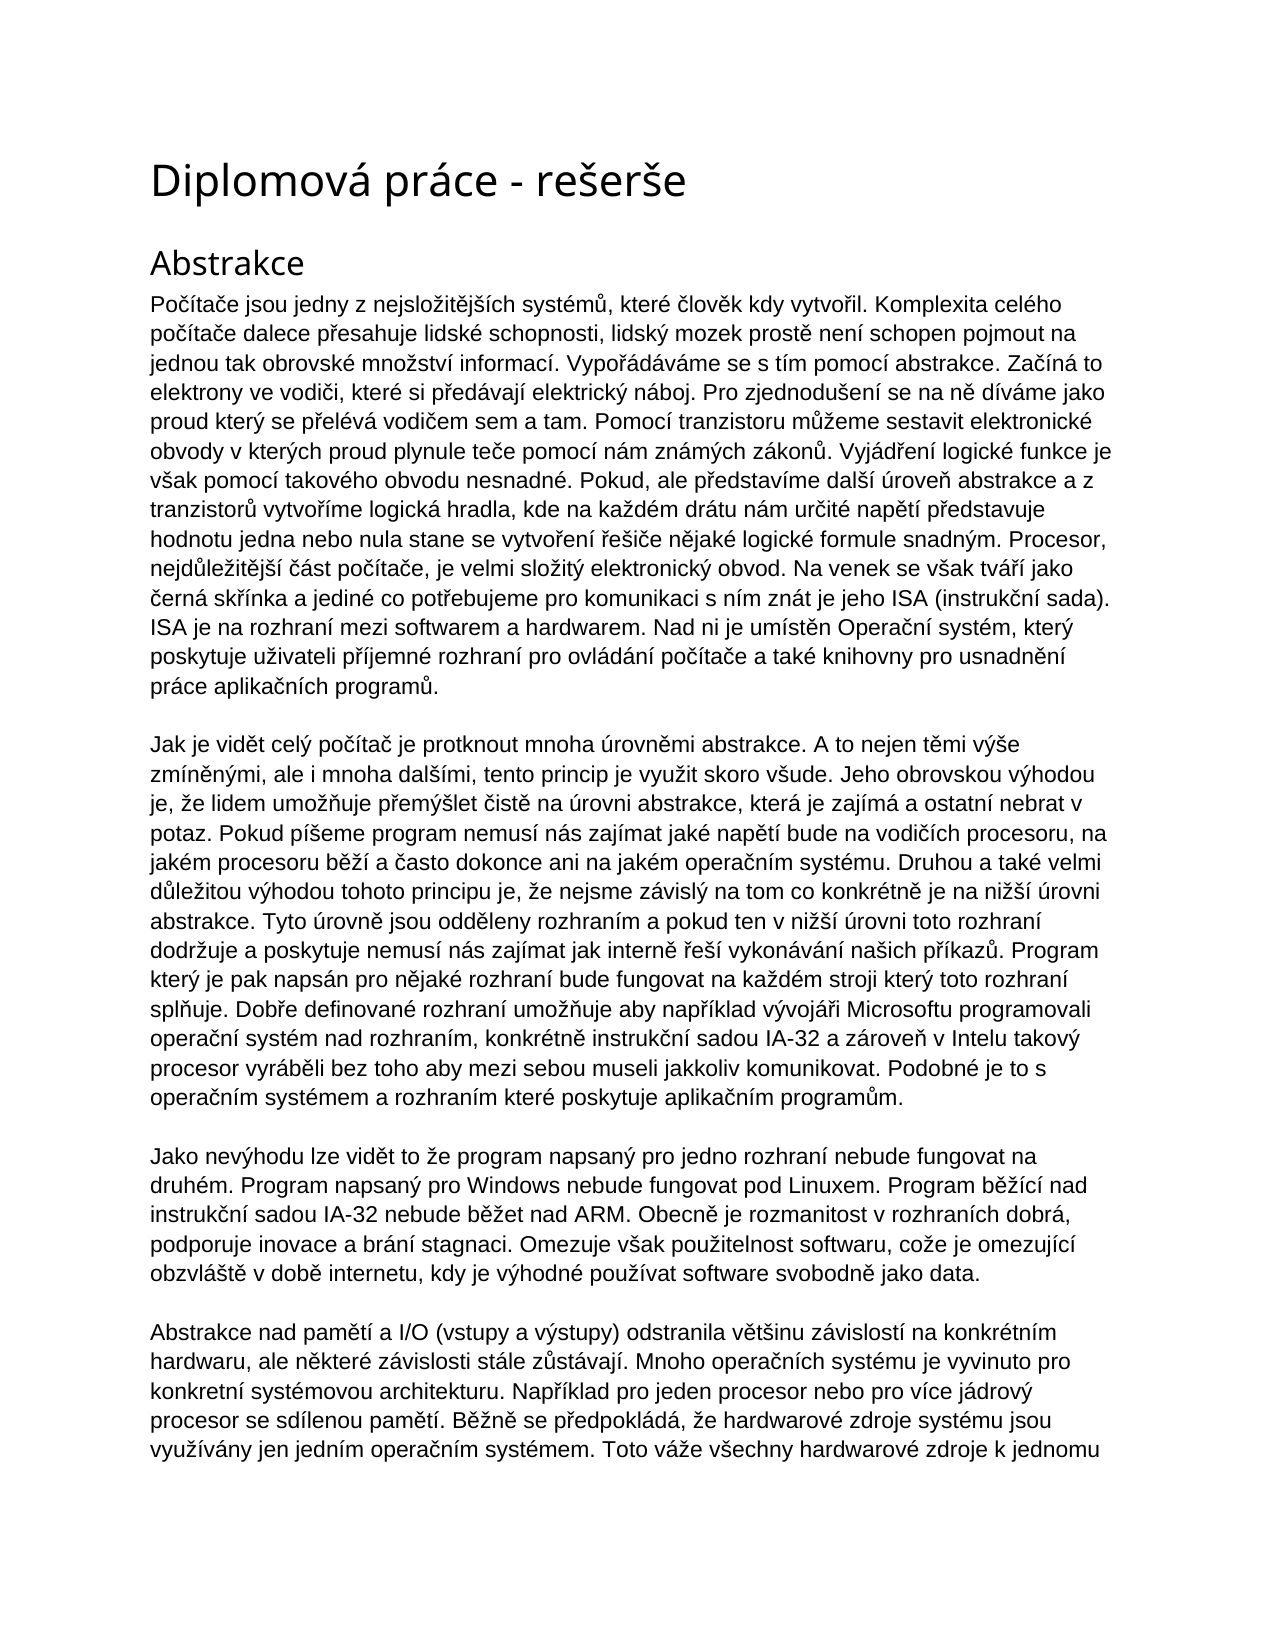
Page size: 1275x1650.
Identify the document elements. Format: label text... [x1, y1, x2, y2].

title Diplomová práce - rešerše [150, 150, 1125, 209]
text Jak je vidět celý počítač je protknout mnoha úrovněmi abstrakce. A to nejen těmi výše zmíněnými, ale i mnoha dalšími, tento princip je využit skoro všude. Jeho obrovskou výhodou je, že lidem umožňuje přemýšlet čistě na úrovni abstrakce, která je zajímá a ostatní nebrat v potaz. Pokud píšeme program nemusí nás zajímat jaké napětí bude na vodičích procesoru, na jakém procesoru běží a často dokonce ani na jakém operačním systému. Druhou a také velmi důležitou výhodou tohoto principu je, že nejsme závislý na tom co konkrétně je na nižší úrovni abstrakce. Tyto úrovně jsou odděleny rozhraním a pokud ten v nižší úrovni toto rozhraní dodržuje a poskytuje nemusí nás zajímat jak interně řeší vykonávání našich příkazů. Program který je pak napsán pro nějaké rozhraní bude fungovat na každém stroji který toto rozhraní splňuje. Dobře definované rozhraní umožňuje aby například vývojáři Microsoftu programovali operační systém nad rozhraním, konkrétně instrukční sadou IA-32 a zároveň v Intelu takový procesor vyráběli bez toho aby mezi sebou museli jakkoliv komunikovat. Podobné je to s operačním systémem a rozhraním které poskytuje aplikačním programům. [150, 732, 1125, 1110]
subtitle Abstrakce [150, 239, 1125, 285]
text Abstrakce nad pamětí a I/O (vstupy a výstupy) odstranila většinu závislostí na konkrétním hardwaru, ale některé závislosti stále zůstávají. Mnoho operačních systému je vyvinuto pro konkretní systémovou architekturu. Například pro jeden procesor nebo pro více jádrový procesor se sdílenou pamětí. Běžně se předpokládá, že hardwarové zdroje systému jsou využívány jen jedním operačním systémem. Toto váže všechny hardwarové zdroje k jednomu [150, 1319, 1125, 1463]
text Jako nevýhodu lze vidět to že program napsaný pro jedno rozhraní nebude fungovat na druhém. Program napsaný pro Windows nebude fungovat pod Linuxem. Program běžící nad instrukční sadou IA-32 nebude běžet nad ARM. Obecně je rozmanitost v rozhraních dobrá, podporuje inovace a brání stagnaci. Omezuje však použitelnost softwaru, cože je omezující obzvláště v době internetu, kdy je výhodné používat software svobodně jako data. [150, 1143, 1125, 1286]
text Počítače jsou jedny z nejsložitějších systémů, které člověk kdy vytvořil. Komplexita celého počítače dalece přesahuje lidské schopnosti, lidský mozek prostě není schopen pojmout na jednou tak obrovské množství informací. Vypořádáváme se s tím pomocí abstrakce. Začíná to elektrony ve vodiči, které si předávají elektrický náboj. Pro zjednodušení se na ně díváme jako proud který se přelévá vodičem sem a tam. Pomocí tranzistoru můžeme sestavit elektronické obvody v kterých proud plynule teče pomocí nám známých zákonů. Vyjádření logické funkce je však pomocí takového obvodu nesnadné. Pokud, ale představíme další úroveň abstrakce a z tranzistorů vytvoříme logická hradla, kde na každém drátu nám určité napětí představuje hodnotu jedna nebo nula stane se vytvoření řešiče nějaké logické formule snadným. Procesor, nejdůležitější část počítače, je velmi složitý elektronický obvod. Na venek se však tváří jako černá skřínka a jediné co potřebujeme pro komunikaci s ním znát je jeho ISA (instrukční sada). ISA je na rozhraní mezi softwarem a hardwarem. Nad ni je umístěn Operační systém, který poskytuje uživateli příjemné rozhraní pro ovládání počítače a také knihovny pro usnadnění práce aplikačních programů. [150, 291, 1125, 699]
